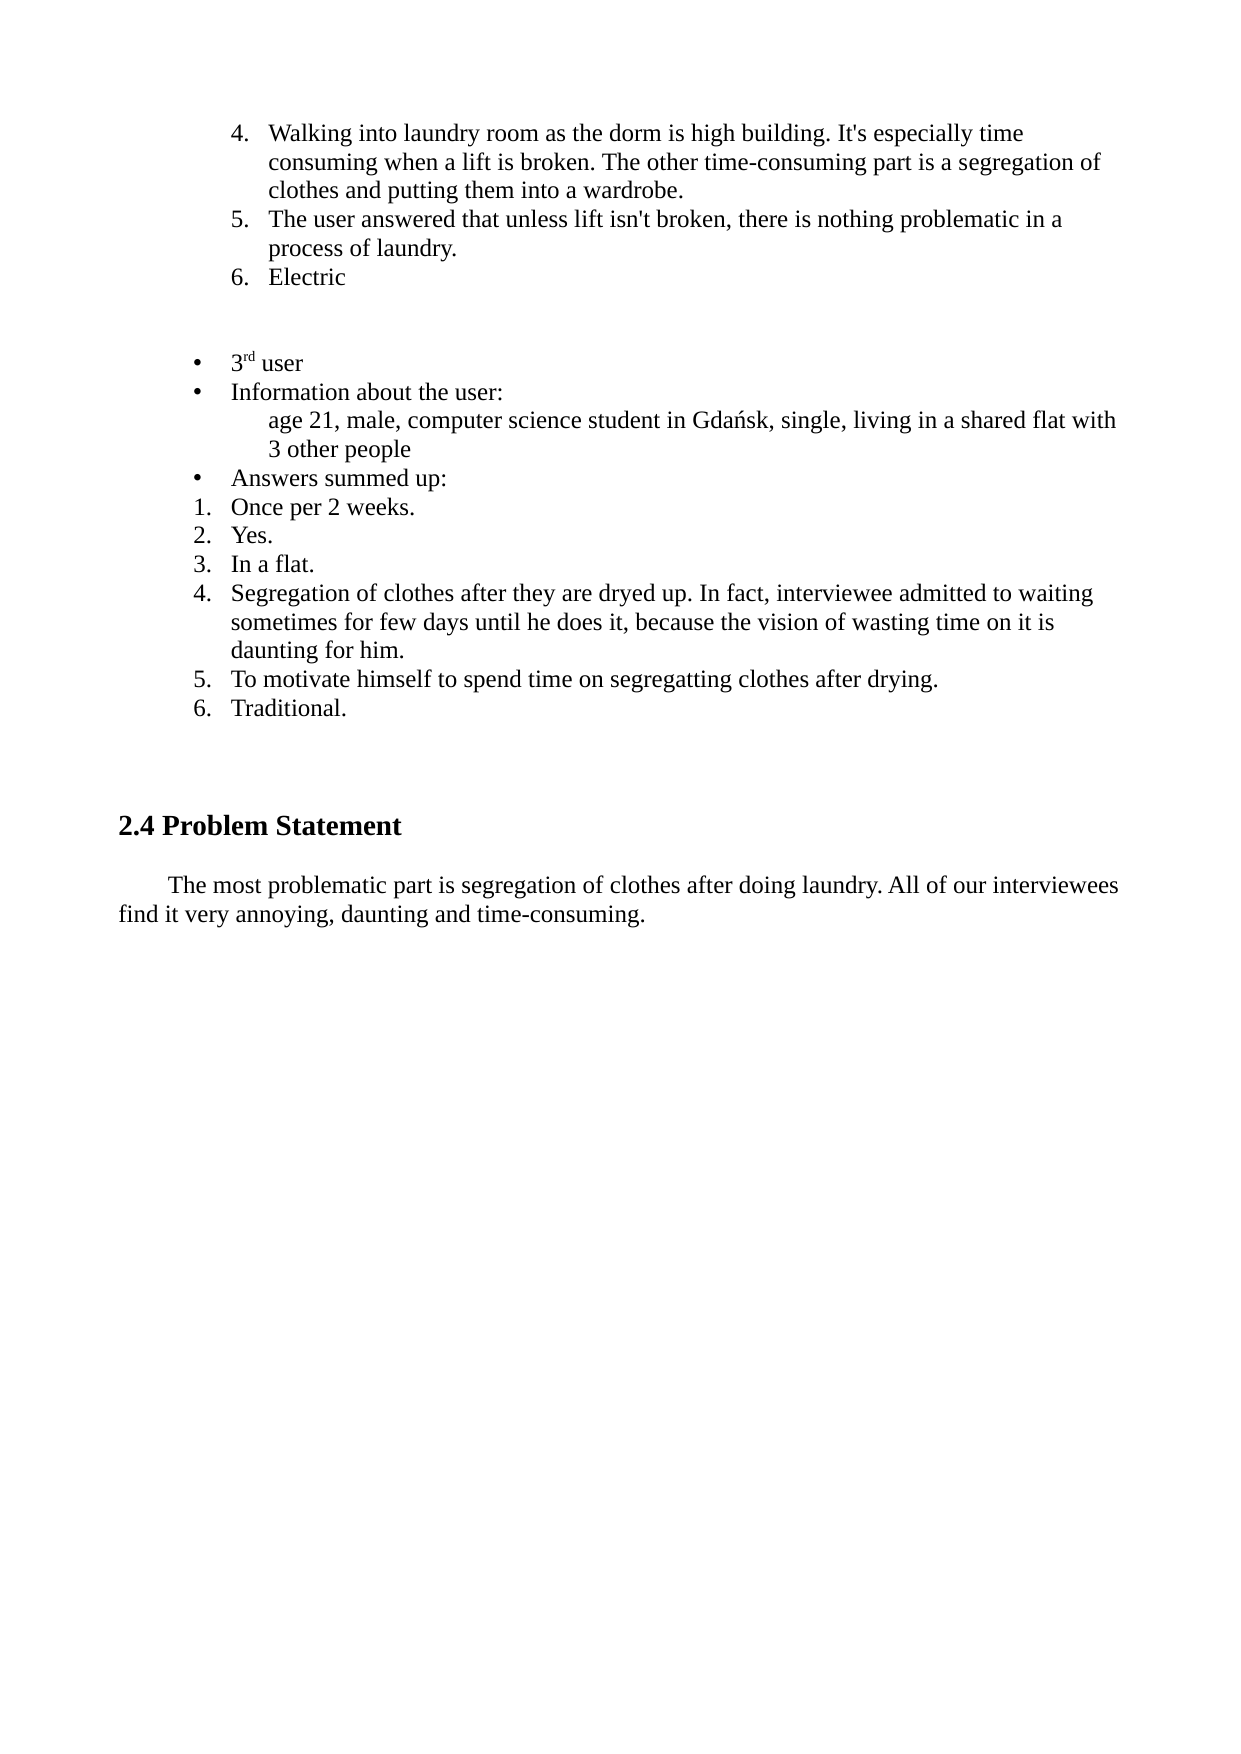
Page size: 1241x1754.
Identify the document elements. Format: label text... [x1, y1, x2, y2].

list Traditional. [193, 693, 1122, 722]
list The user answered that unless lift isn't broken, there is nothing problematic in a process of laundry. [231, 204, 1122, 262]
list 3rd user [193, 348, 1122, 377]
list Electric [231, 262, 1122, 291]
text The most problematic part is segregation of clothes after doing laundry. All of our interviewees find it very annoying, daunting and time-consuming. [118, 870, 1122, 928]
list Segregation of clothes after they are dryed up. In fact, interviewee admitted to waiting sometimes for few days until he does it, because the vision of wasting time on it is daunting for him. [193, 578, 1122, 664]
text 2.4 Problem Statement [118, 808, 1122, 842]
list Yes. [193, 521, 1122, 549]
list age 21, male, computer science student in Gdańsk, single, living in a shared flat with 3 other people [231, 406, 1122, 463]
list To motivate himself to spend time on segregatting clothes after drying. [193, 664, 1122, 693]
list Walking into laundry room as the dorm is high building. It's especially time consuming when a lift is broken. The other time-consuming part is a segregation of clothes and putting them into a wardrobe. [231, 118, 1122, 204]
list Information about the user: [193, 377, 1122, 406]
list Answers summed up: [193, 463, 1122, 492]
list In a flat. [193, 549, 1122, 578]
list Once per 2 weeks. [193, 492, 1122, 521]
